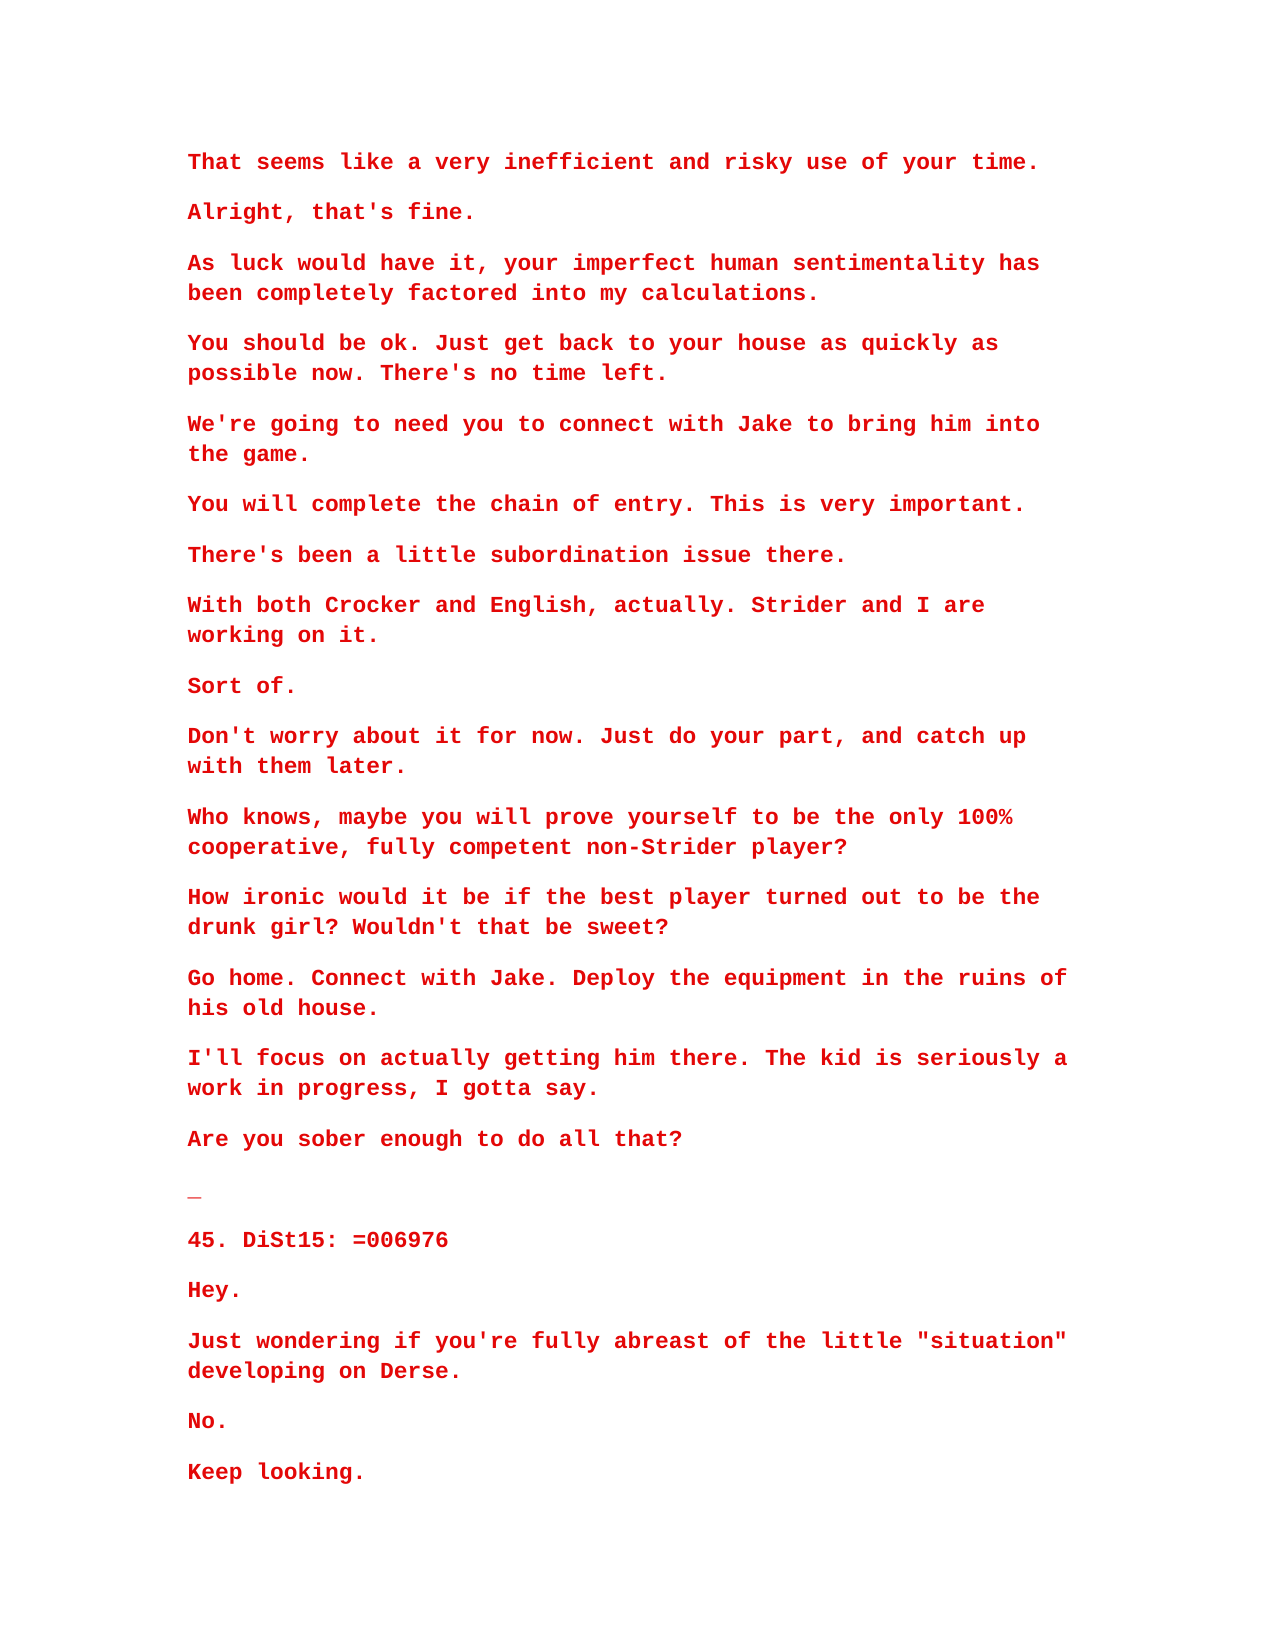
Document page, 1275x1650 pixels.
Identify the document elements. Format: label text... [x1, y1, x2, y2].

text _ [187, 1177, 1087, 1203]
text Alright, that's fine. [187, 201, 1087, 227]
text Sort of. [187, 674, 1087, 700]
text That seems like a very inefficient and risky use of your time. [187, 150, 1087, 176]
text We're going to need you to connect with Jake to bring him into the game. [187, 412, 1087, 468]
text Are you sober enough to do all that? [187, 1127, 1087, 1153]
text No. [187, 1410, 1087, 1436]
text As luck would have it, your imperfect human sentimentality has been completely factored into my calculations. [187, 251, 1087, 307]
text I'll focus on actually getting him there. The kid is seriously a work in progress, I gotta say. [187, 1046, 1087, 1102]
text Don't worry about it for now. Just do your part, and catch up with them later. [187, 725, 1087, 781]
text There's been a little subordination issue there. [187, 543, 1087, 569]
text With both Crocker and English, actually. Strider and I are working on it. [187, 594, 1087, 649]
text You should be ok. Just get back to your house as quickly as possible now. There's no time left. [187, 332, 1087, 387]
text Hey. [187, 1279, 1087, 1305]
text Who knows, maybe you will prove yourself to be the only 100% cooperative, fully competent non-Strider player? [187, 805, 1087, 861]
text You will complete the chain of entry. This is very important. [187, 492, 1087, 518]
text 45. DiSt15: =006976 [187, 1228, 1087, 1254]
text Keep looking. [187, 1460, 1087, 1486]
text Go home. Connect with Jake. Deploy the equipment in the ruins of his old house. [187, 966, 1087, 1022]
text Just wondering if you're fully abreast of the little "situation" developing on Derse. [187, 1329, 1087, 1385]
text How ironic would it be if the best player turned out to be the drunk girl? Wouldn't that be sweet? [187, 886, 1087, 941]
